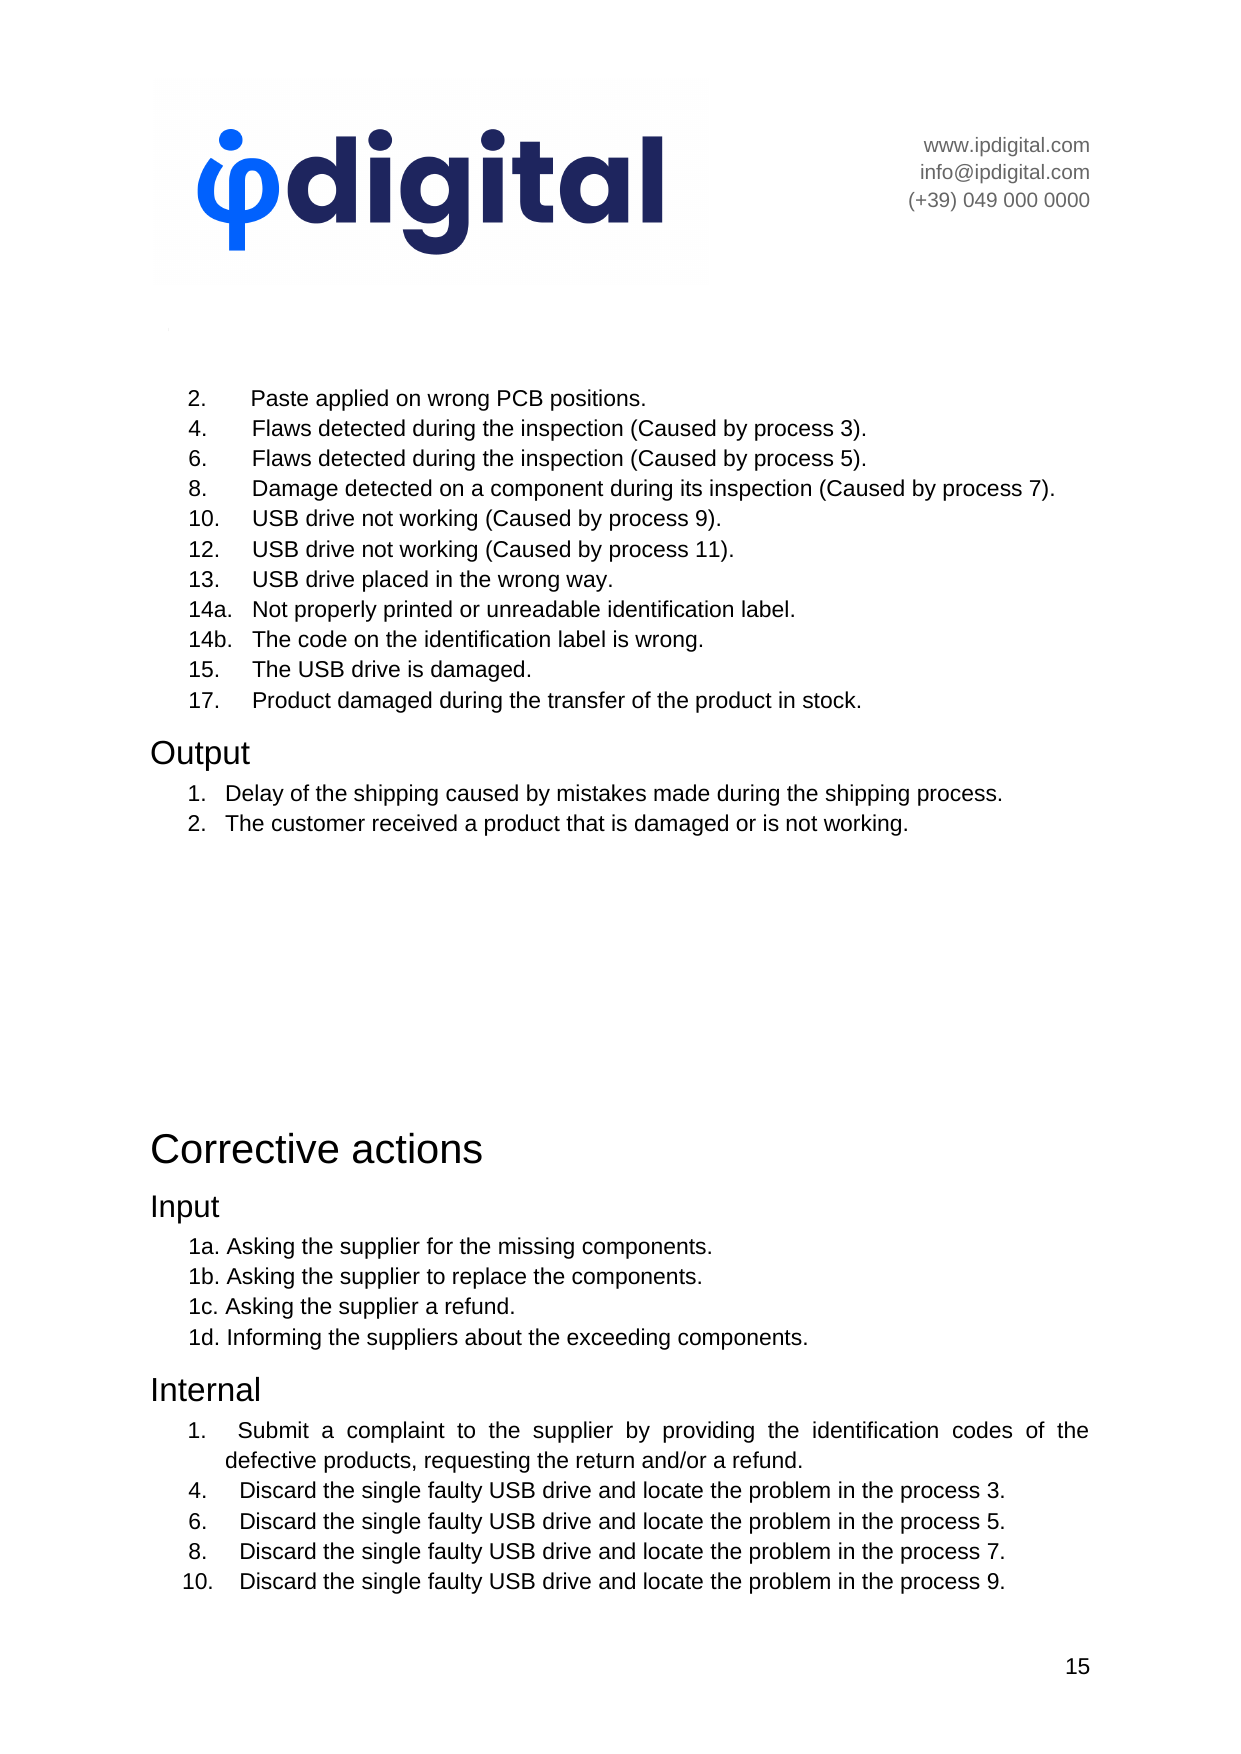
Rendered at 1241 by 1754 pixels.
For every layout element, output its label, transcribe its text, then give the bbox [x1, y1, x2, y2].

text Input [150, 1188, 1090, 1224]
text 1b. Asking the supplier to replace the components. [150, 1263, 1090, 1289]
text 15. The USB drive is damaged. [150, 656, 1090, 683]
text 14b. The code on the identification label is wrong. [150, 626, 1090, 652]
text 12. USB drive not working (Caused by process 11). [150, 536, 1090, 562]
picture [153, 78, 709, 285]
text 6. Flaws detected during the inspection (Caused by process 5). [150, 445, 1090, 471]
subtitle Corrective actions [150, 1124, 1090, 1172]
list Delay of the shipping caused by mistakes made during the shipping process. [187, 780, 1090, 807]
text 4. Flaws detected during the inspection (Caused by process 3). [150, 415, 1090, 441]
list Paste applied on wrong PCB positions. [187, 384, 1090, 411]
list Submit a complaint to the supplier by providing the identification codes of the defective products, requesting the return and/or a refund. [187, 1417, 1090, 1474]
text 8. Discard the single faulty USB drive and locate the problem in the process 7. [150, 1538, 1090, 1564]
text 10. Discard the single faulty USB drive and locate the problem in the process 9. [150, 1568, 1090, 1594]
text 1c. Asking the supplier a refund. [150, 1293, 1090, 1319]
text 17. Product damaged during the transfer of the product in stock. [150, 687, 1090, 713]
text Output [150, 733, 1090, 772]
text Internal [150, 1370, 1090, 1409]
text 6. Discard the single faulty USB drive and locate the problem in the process 5. [150, 1508, 1090, 1534]
text 4. Discard the single faulty USB drive and locate the problem in the process 3. [150, 1477, 1090, 1504]
text 1a. Asking the supplier for the missing components. [150, 1233, 1090, 1259]
text 14a. Not properly printed or unreadable identification label. [150, 596, 1090, 622]
text 8. Damage detected on a component during its inspection (Caused by process 7). [150, 475, 1090, 501]
text 10. USB drive not working (Caused by process 9). [150, 505, 1090, 532]
text 1d. Informing the suppliers about the exceeding components. [150, 1323, 1090, 1350]
text 13. USB drive placed in the wrong way. [150, 566, 1090, 592]
list The customer received a product that is damaged or is not working. [187, 810, 1090, 837]
